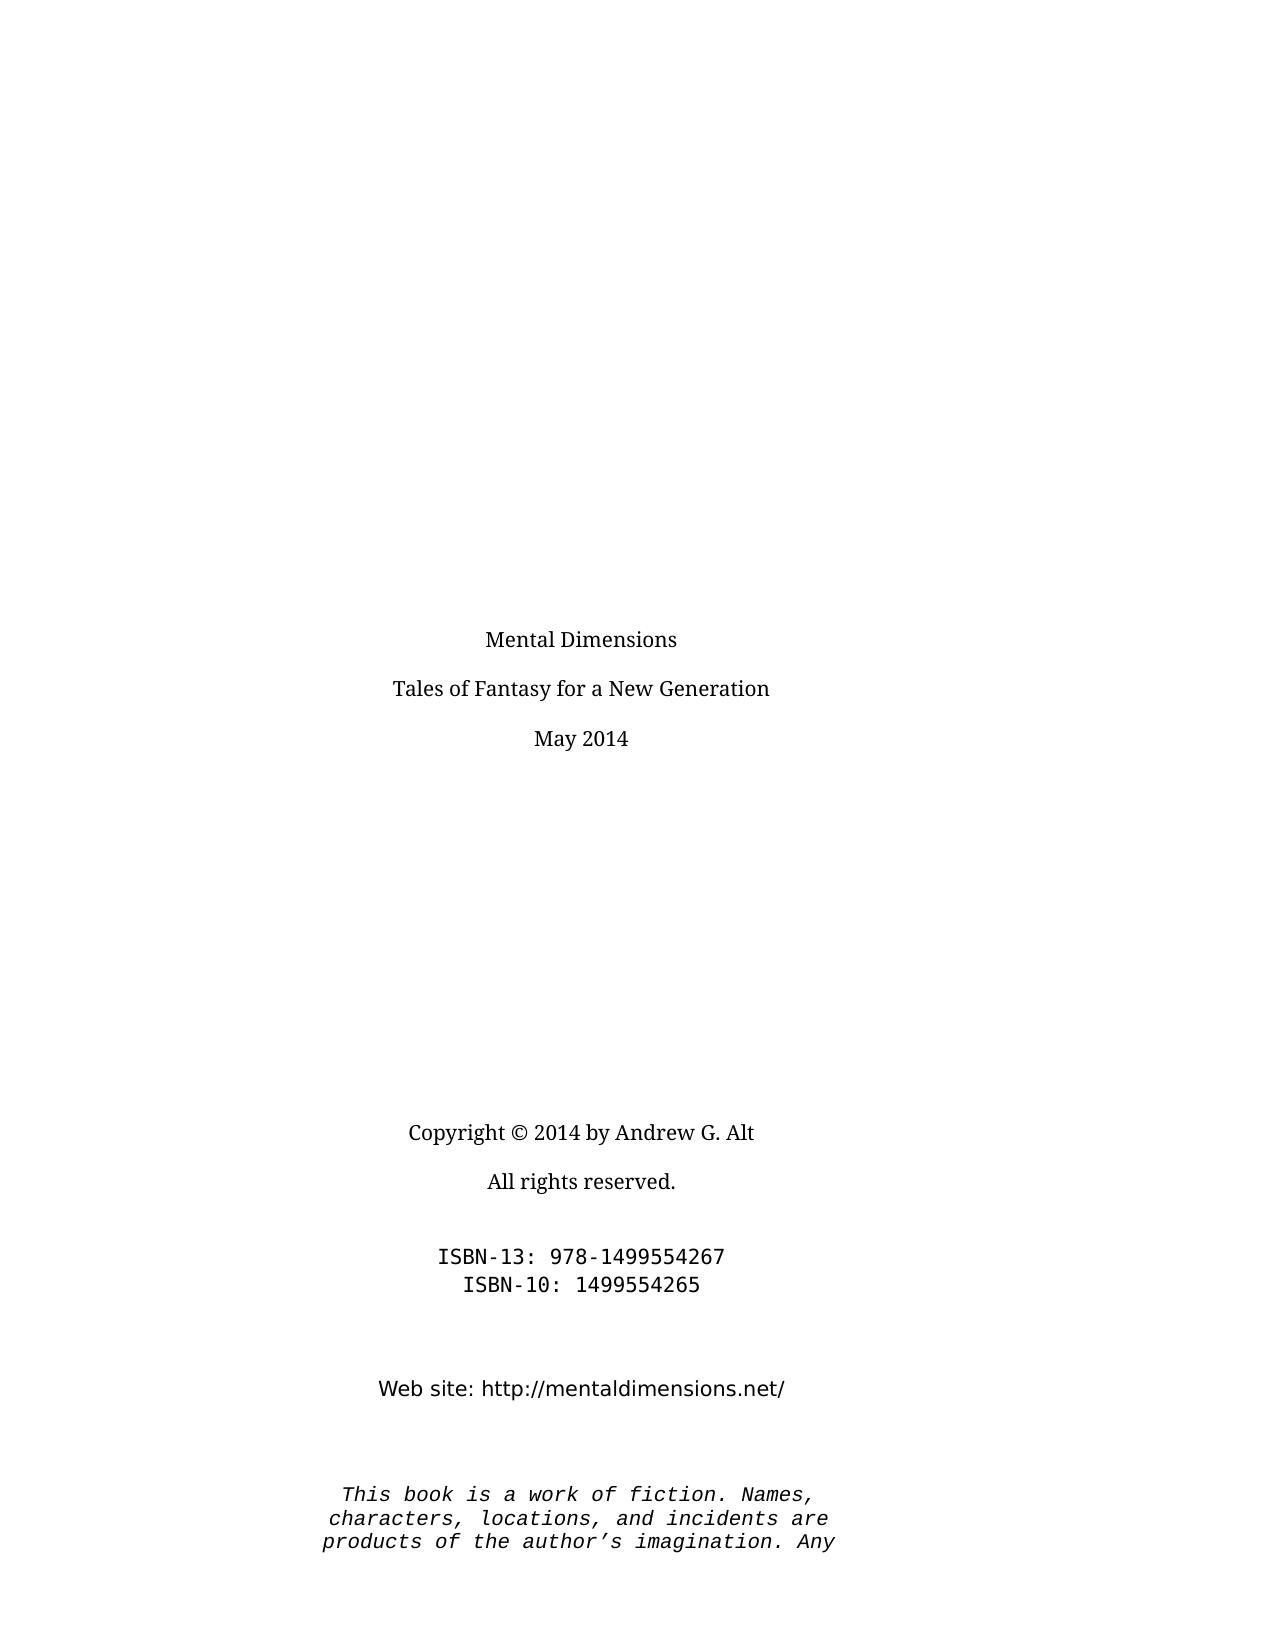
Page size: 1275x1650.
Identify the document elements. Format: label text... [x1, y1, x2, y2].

text All rights reserved. [75, 1167, 1087, 1196]
text ISBN-13: 978-1499554267 [75, 1245, 1087, 1269]
text Copyright © 2014 by Andrew G. Alt [75, 1118, 1087, 1146]
text Mental Dimensions [75, 625, 1087, 654]
text May 2014 [75, 724, 1087, 752]
text This book is a work of fiction. Names, characters, locations, and incidents are products of the author’s imagination. Any [297, 1484, 861, 1555]
text ISBN-10: 1499554265 [75, 1273, 1087, 1297]
text Tales of Fantasy for a New Generation [75, 674, 1087, 703]
text Web site: http://mentaldimensions.net/ [75, 1377, 1087, 1402]
